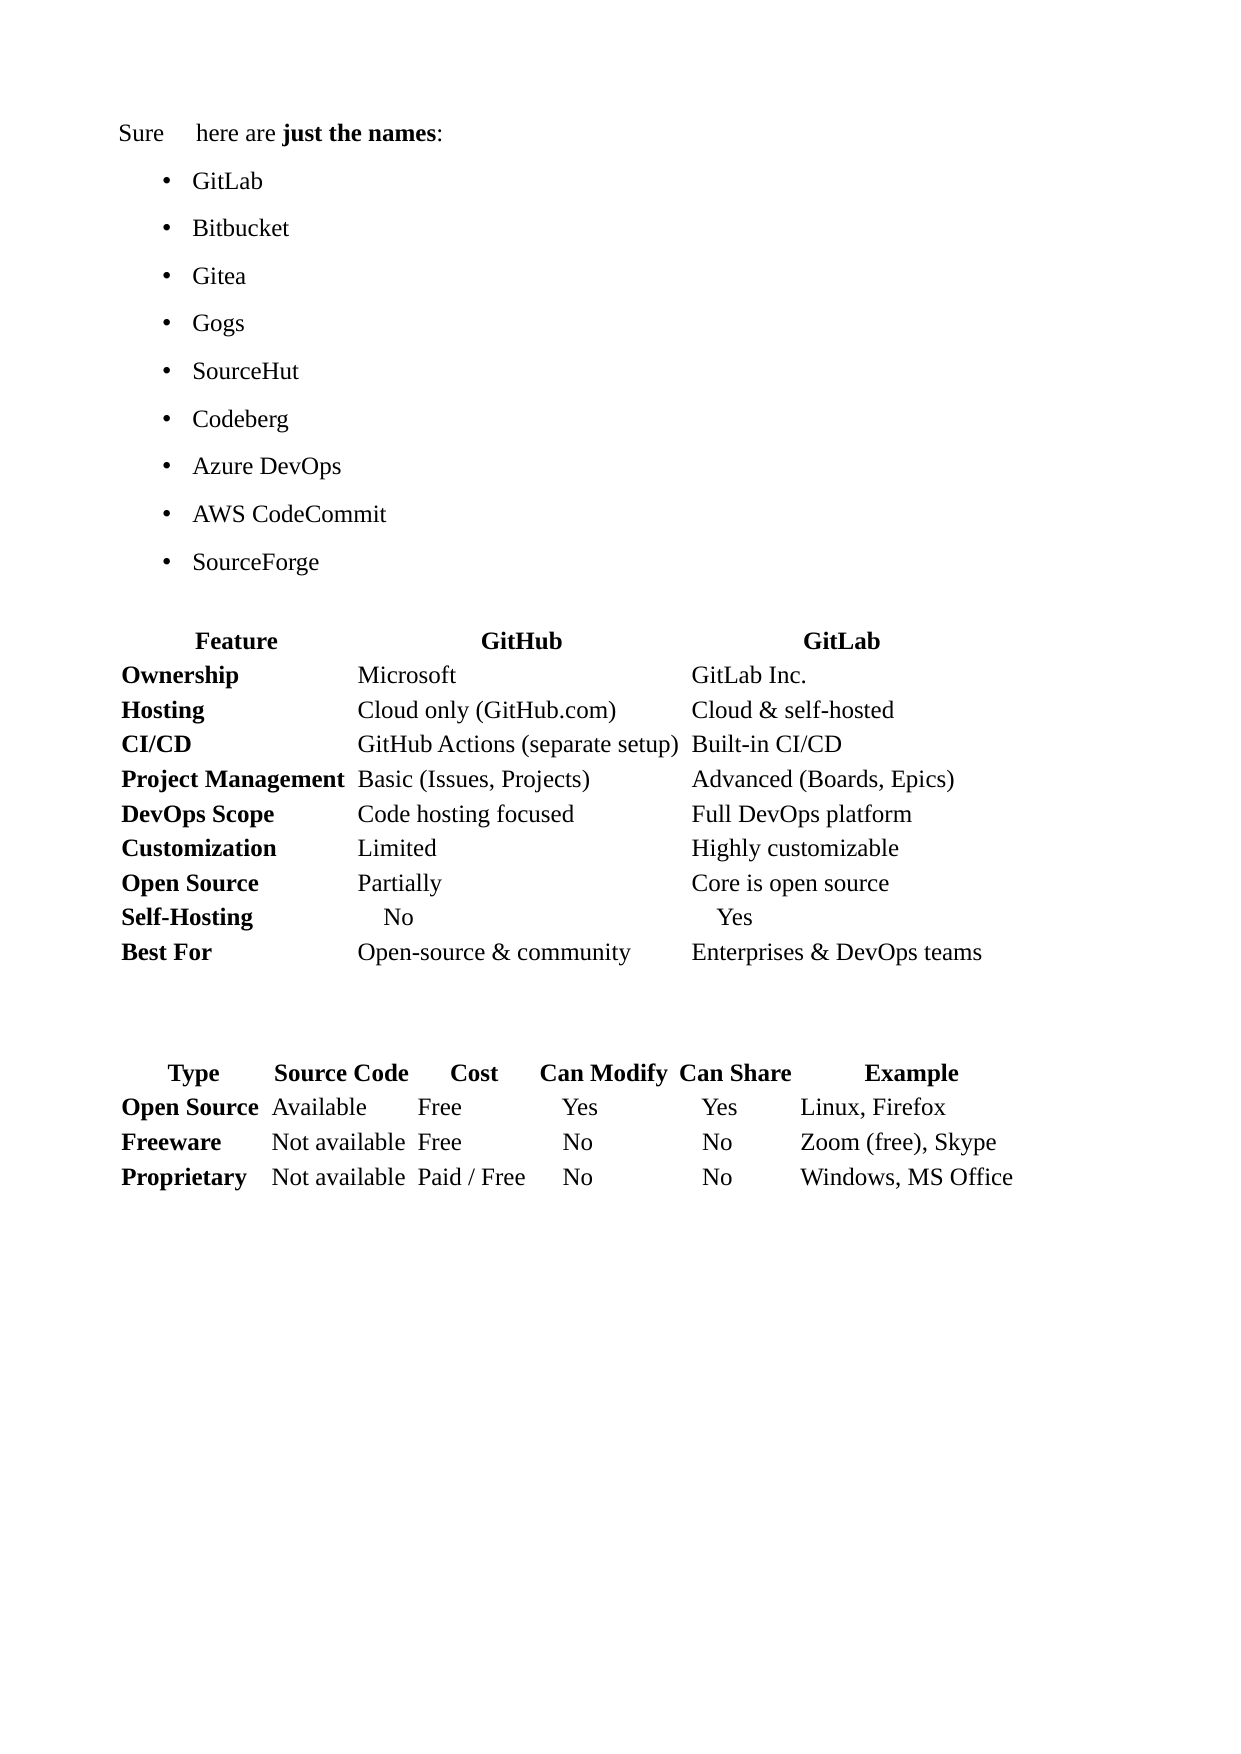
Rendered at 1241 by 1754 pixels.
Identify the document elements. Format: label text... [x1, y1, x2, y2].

table_cell Windows, MS Office [797, 1159, 1026, 1193]
table_header GitHub [355, 623, 688, 657]
table_cell ❌ No [534, 1124, 673, 1159]
table_header Source Code [269, 1055, 414, 1089]
table_cell Not available [269, 1124, 414, 1159]
table_header Feature [118, 623, 354, 657]
list AWS CodeCommit [162, 499, 1122, 528]
list Gogs [162, 308, 1122, 337]
table_cell Linux, Firefox [797, 1090, 1026, 1124]
list Azure DevOps [162, 451, 1122, 480]
list Gitea [162, 261, 1122, 290]
table_cell Free [414, 1090, 534, 1124]
table_cell Proprietary [118, 1159, 268, 1193]
table_cell Customization [118, 830, 354, 865]
table_header Example [797, 1055, 1026, 1089]
table_cell DevOps Scope [118, 796, 354, 830]
table_cell Basic (Issues, Projects) [355, 761, 688, 796]
table_cell Highly customizable [689, 830, 995, 865]
table_cell Paid / Free [414, 1159, 534, 1193]
list Bitbucket [162, 213, 1122, 242]
table_cell Enterprises & DevOps teams [689, 934, 995, 969]
table_cell Zoom (free), Skype [797, 1124, 1026, 1159]
list GitLab [162, 166, 1122, 194]
table_cell ❌ No [534, 1159, 673, 1193]
table_header GitLab [689, 623, 995, 657]
table_cell Full DevOps platform [689, 796, 995, 830]
table_cell Cloud & self-hosted [689, 692, 995, 727]
table_cell Self-Hosting [118, 900, 354, 934]
table_header Cost [414, 1055, 534, 1089]
table_cell ✅ Yes [673, 1090, 797, 1124]
table_cell GitLab Inc. [689, 658, 995, 692]
table_cell Project Management [118, 761, 354, 796]
table_cell Open-source & community [355, 934, 688, 969]
table_cell Code hosting focused [355, 796, 688, 830]
table_cell Advanced (Boards, Epics) [689, 761, 995, 796]
table_cell Open Source [118, 1090, 268, 1124]
table_cell Best For [118, 934, 354, 969]
table_cell Available [269, 1090, 414, 1124]
table_cell GitHub Actions (separate setup) [355, 727, 688, 761]
table_cell ✅ Yes [534, 1090, 673, 1124]
text Sure 🙂 here are just the names: [118, 118, 1122, 147]
table_cell Free [414, 1124, 534, 1159]
list Codeberg [162, 404, 1122, 432]
table_cell Partially [355, 865, 688, 899]
table_cell Cloud only (GitHub.com) [355, 692, 688, 727]
table_cell Microsoft [355, 658, 688, 692]
table_cell ✅ Yes [689, 900, 995, 934]
table_cell Built-in CI/CD [689, 727, 995, 761]
table_cell Freeware [118, 1124, 268, 1159]
table_cell ❌ No [673, 1159, 797, 1193]
table_cell Limited [355, 830, 688, 865]
list SourceForge [162, 547, 1122, 575]
table_cell Hosting [118, 692, 354, 727]
table_header Can Modify [534, 1055, 673, 1089]
table_header Type [118, 1055, 268, 1089]
table_header Can Share [673, 1055, 797, 1089]
table_cell Ownership [118, 658, 354, 692]
list SourceHut [162, 356, 1122, 385]
table_cell Open Source [118, 865, 354, 899]
table_cell CI/CD [118, 727, 354, 761]
table_cell ❌ No [355, 900, 688, 934]
table_cell Not available [269, 1159, 414, 1193]
table_cell Core is open source [689, 865, 995, 899]
table_cell ❌ No [673, 1124, 797, 1159]
